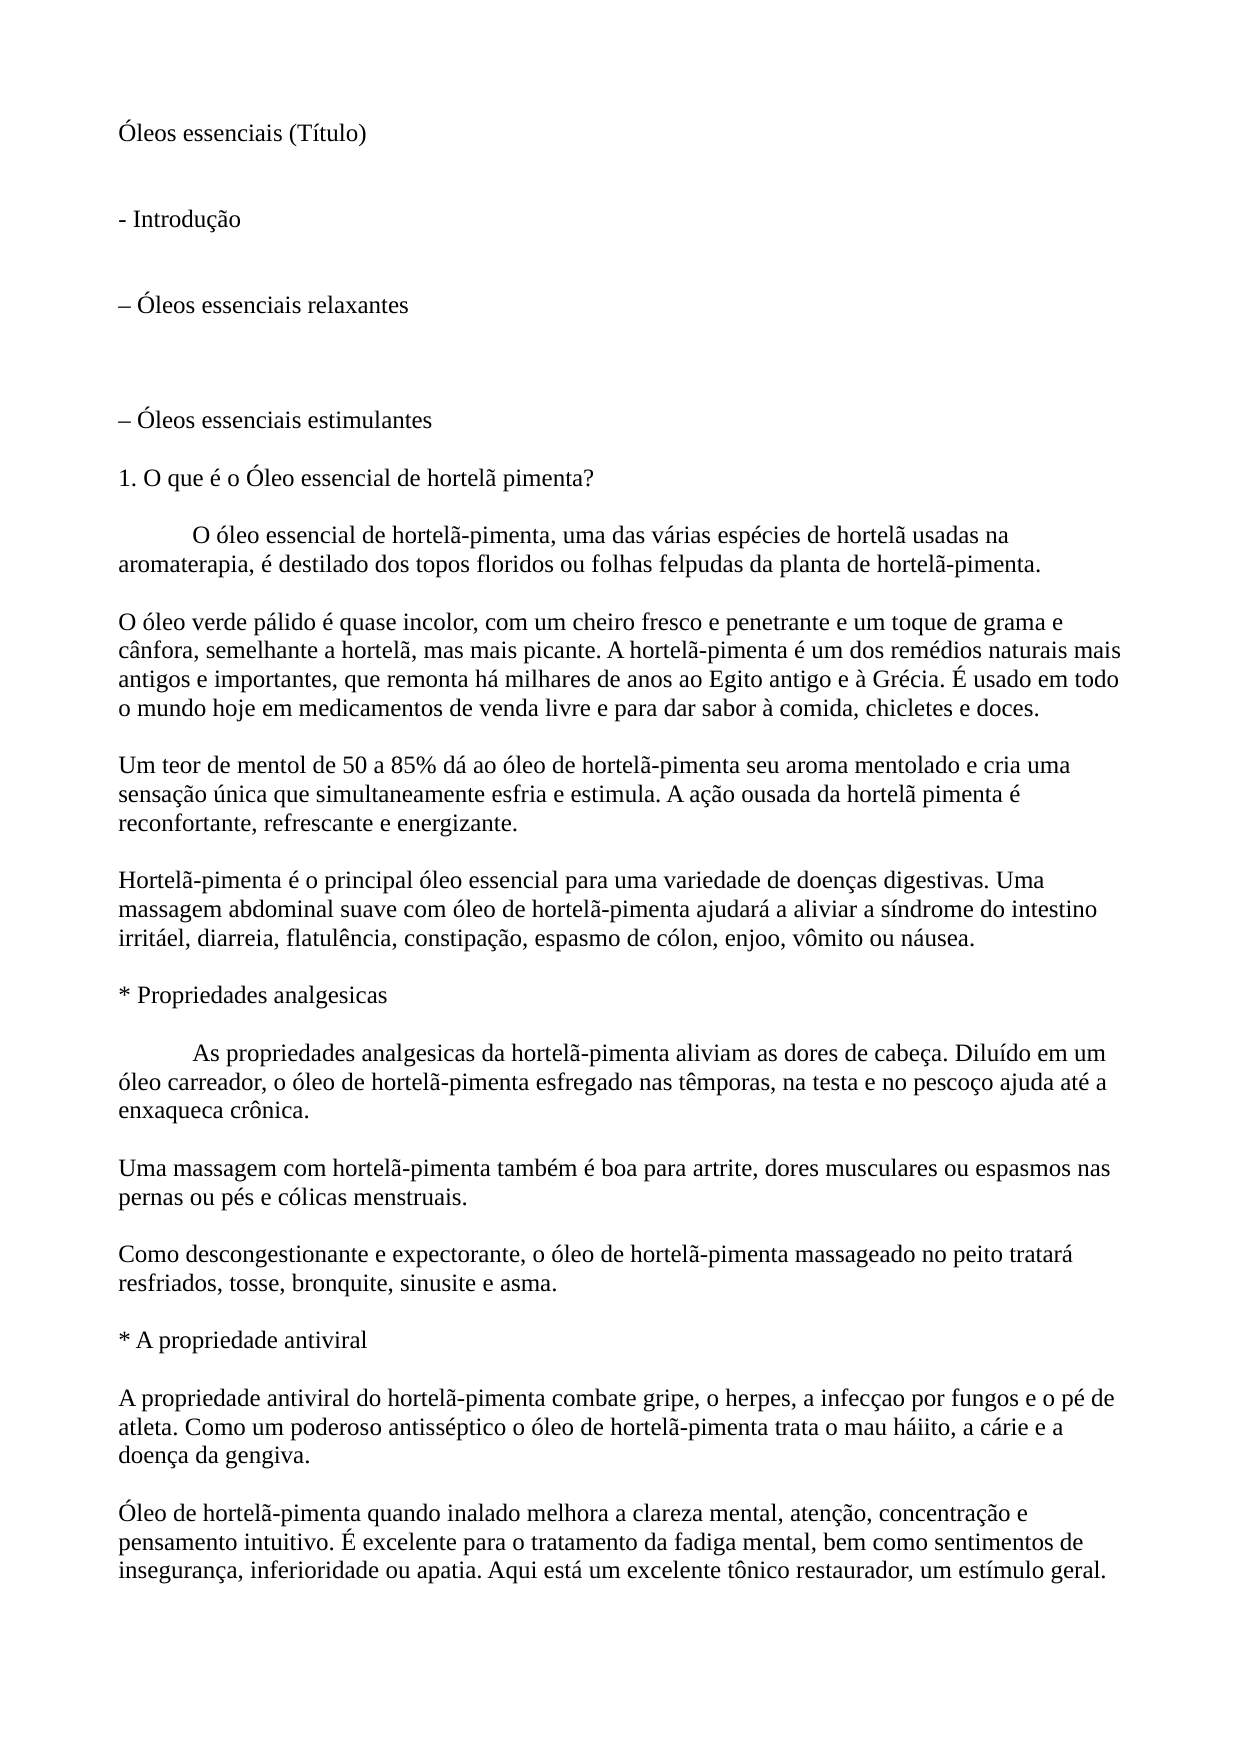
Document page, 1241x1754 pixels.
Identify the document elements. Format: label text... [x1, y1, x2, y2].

text * Propriedades analgesicas [118, 981, 1122, 1009]
text Como descongestionante e expectorante, o óleo de hortelã-pimenta massageado no peito tratará resfriados, tosse, bronquite, sinusite e asma. [118, 1239, 1122, 1297]
text As propriedades analgesicas da hortelã-pimenta aliviam as dores de cabeça. Diluído em um óleo carreador, o óleo de hortelã-pimenta esfregado nas têmporas, na testa e no pescoço ajuda até a enxaqueca crônica. [118, 1038, 1122, 1124]
text * A propriedade antiviral [118, 1326, 1122, 1354]
text Uma massagem com hortelã-pimenta também é boa para artrite, dores musculares ou espasmos nas pernas ou pés e cólicas menstruais. [118, 1153, 1122, 1211]
text O óleo essencial de hortelã-pimenta, uma das várias espécies de hortelã usadas na aromaterapia, é destilado dos topos floridos ou folhas felpudas da planta de hortelã-pimenta. [118, 521, 1122, 578]
text A propriedade antiviral do hortelã-pimenta combate gripe, o herpes, a infecçao por fungos e o pé de atleta. Como um poderoso antisséptico o óleo de hortelã-pimenta trata o mau háiito, a cárie e a doença da gengiva. [118, 1383, 1122, 1469]
text Um teor de mentol de 50 a 85% dá ao óleo de hortelã-pimenta seu aroma mentolado e cria uma sensação única que simultaneamente esfria e estimula. A ação ousada da hortelã pimenta é reconfortante, refrescante e energizante. [118, 751, 1122, 837]
text Óleos essenciais (Título) [118, 118, 1122, 147]
text - Introdução [118, 204, 1122, 233]
text – Óleos essenciais relaxantes [118, 291, 1122, 319]
text Hortelã-pimenta é o principal óleo essencial para uma variedade de doenças digestivas. Uma massagem abdominal suave com óleo de hortelã-pimenta ajudará a aliviar a síndrome do intestino irritáel, diarreia, flatulência, constipação, espasmo de cólon, enjoo, vômito ou náusea. [118, 866, 1122, 952]
text O óleo verde pálido é quase incolor, com um cheiro fresco e penetrante e um toque de grama e cânfora, semelhante a hortelã, mas mais picante. A hortelã-pimenta é um dos remédios naturais mais antigos e importantes, que remonta há milhares de anos ao Egito antigo e à Grécia. É usado em todo o mundo hoje em medicamentos de venda livre e para dar sabor à comida, chicletes e doces. [118, 607, 1122, 722]
text Óleo de hortelã-pimenta quando inalado melhora a clareza mental, atenção, concentração e pensamento intuitivo. É excelente para o tratamento da fadiga mental, bem como sentimentos de insegurança, inferioridade ou apatia. Aqui está um excelente tônico restaurador, um estímulo geral. [118, 1498, 1122, 1584]
text – Óleos essenciais estimulantes [118, 406, 1122, 434]
text 1. O que é o Óleo essencial de hortelã pimenta? [118, 463, 1122, 492]
